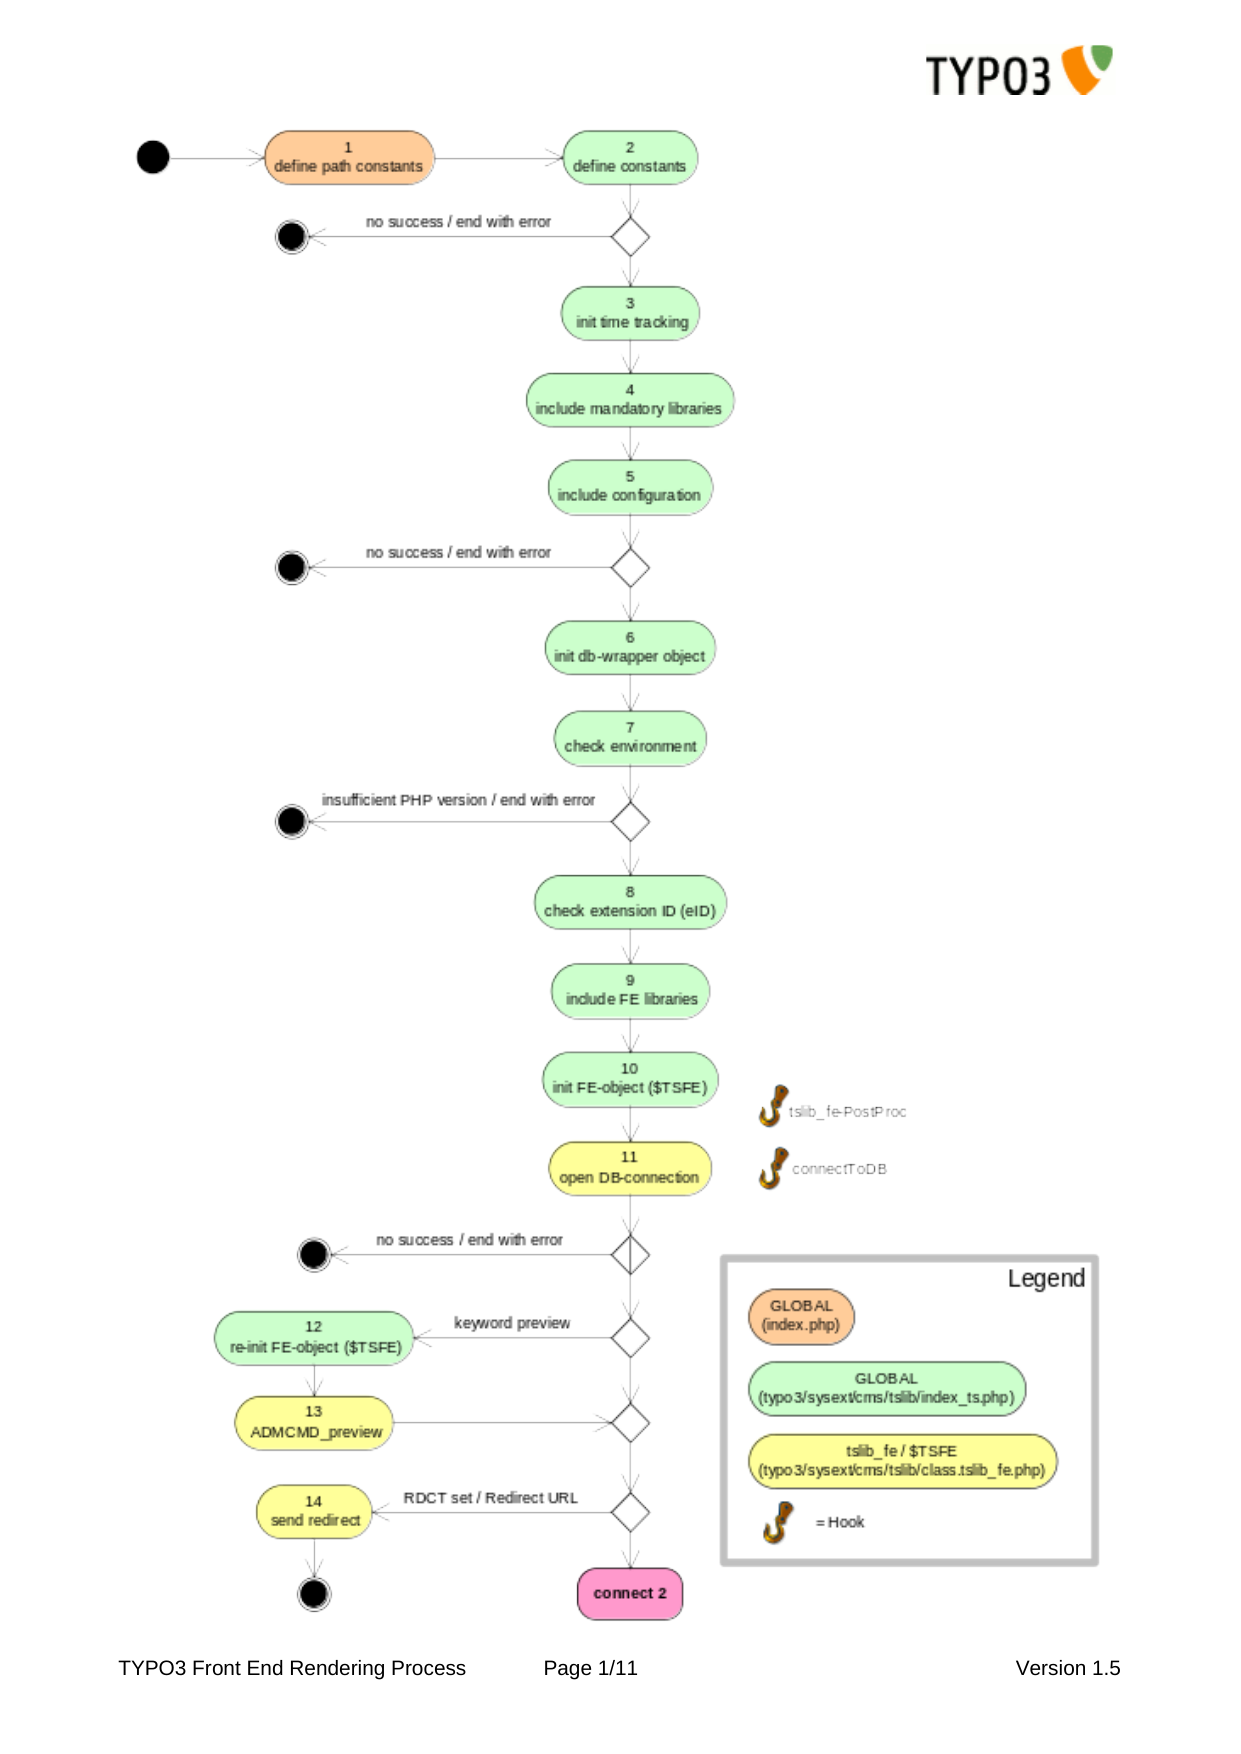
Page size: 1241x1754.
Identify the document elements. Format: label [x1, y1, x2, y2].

picture [926, 44, 1116, 95]
